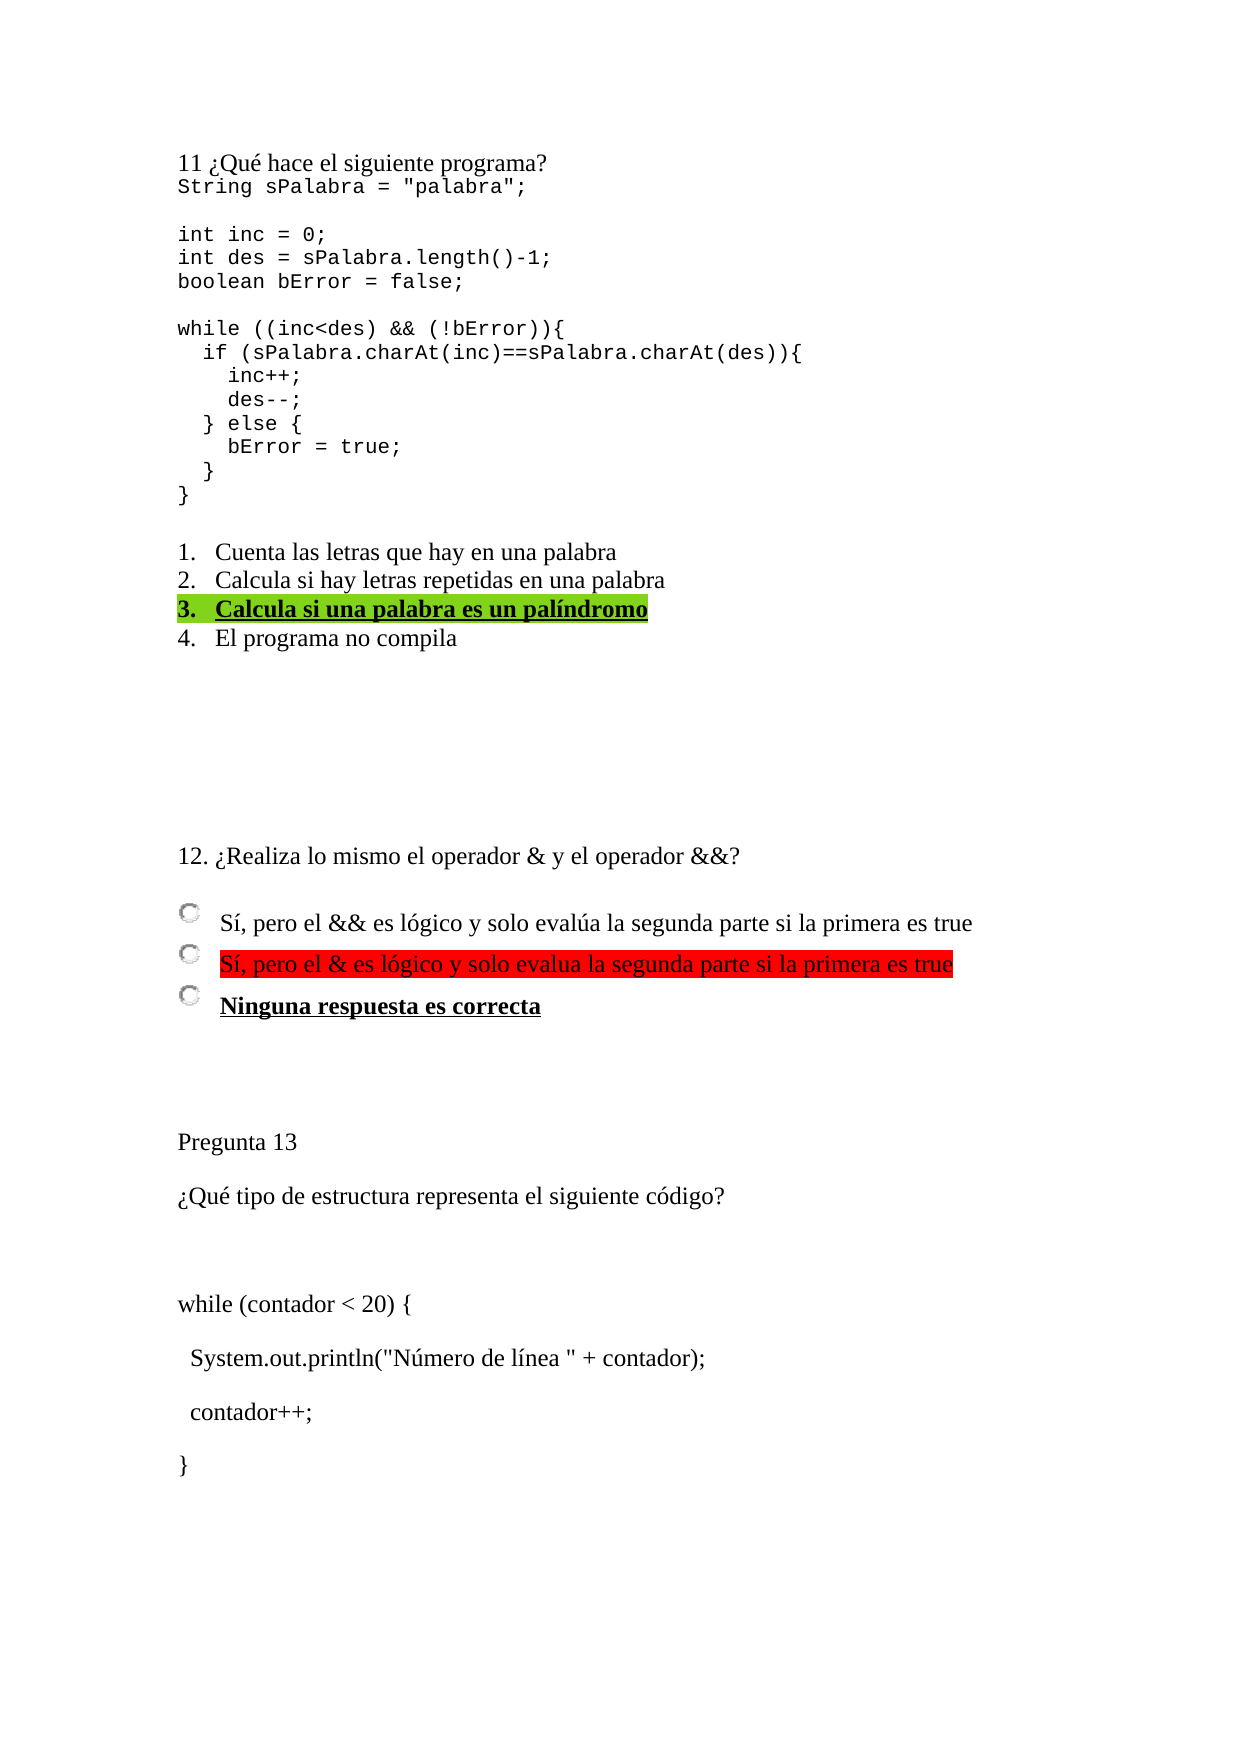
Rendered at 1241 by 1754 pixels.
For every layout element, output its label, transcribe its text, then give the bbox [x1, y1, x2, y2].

text if (sPalabra.charAt(inc)==sPalabra.charAt(des)){ [177, 342, 1063, 366]
text ¿Qué tipo de estructura representa el siguiente código? [177, 1181, 1063, 1210]
text String sPalabra = "palabra"; [177, 176, 1063, 200]
text 12. ¿Realiza lo mismo el operador & y el operador &&? [177, 841, 1063, 870]
text System.out.println("Número de línea " + contador); [177, 1343, 1063, 1372]
list Cuenta las letras que hay en una palabra [177, 537, 1063, 565]
text } [177, 1451, 1063, 1479]
text } else { [177, 413, 1063, 436]
text Sí, pero el && es lógico y solo evalúa la segunda parte si la primera es true [177, 895, 1063, 937]
text int inc = 0; [177, 224, 1063, 247]
text contador++; [177, 1397, 1063, 1425]
text while ((inc<des) && (!bError)){ [177, 318, 1063, 342]
text 11 ¿Qué hace el siguiente programa? [177, 148, 1063, 176]
text Ninguna respuesta es correcta [177, 978, 1063, 1020]
text } [177, 484, 1063, 507]
text inc++; [177, 366, 1063, 389]
text des--; [177, 389, 1063, 413]
text boolean bError = false; [177, 271, 1063, 294]
list El programa no compila [177, 623, 1063, 652]
text } [177, 460, 1063, 484]
text Sí, pero el & es lógico y solo evalua la segunda parte si la primera es true [177, 937, 1063, 978]
text Pregunta 13 [177, 1127, 1063, 1156]
list Calcula si hay letras repetidas en una palabra [177, 565, 1063, 594]
text while (contador < 20) { [177, 1289, 1063, 1318]
list Calcula si una palabra es un palíndromo [177, 594, 1063, 623]
text int des = sPalabra.length()-1; [177, 247, 1063, 271]
text bError = true; [177, 436, 1063, 460]
